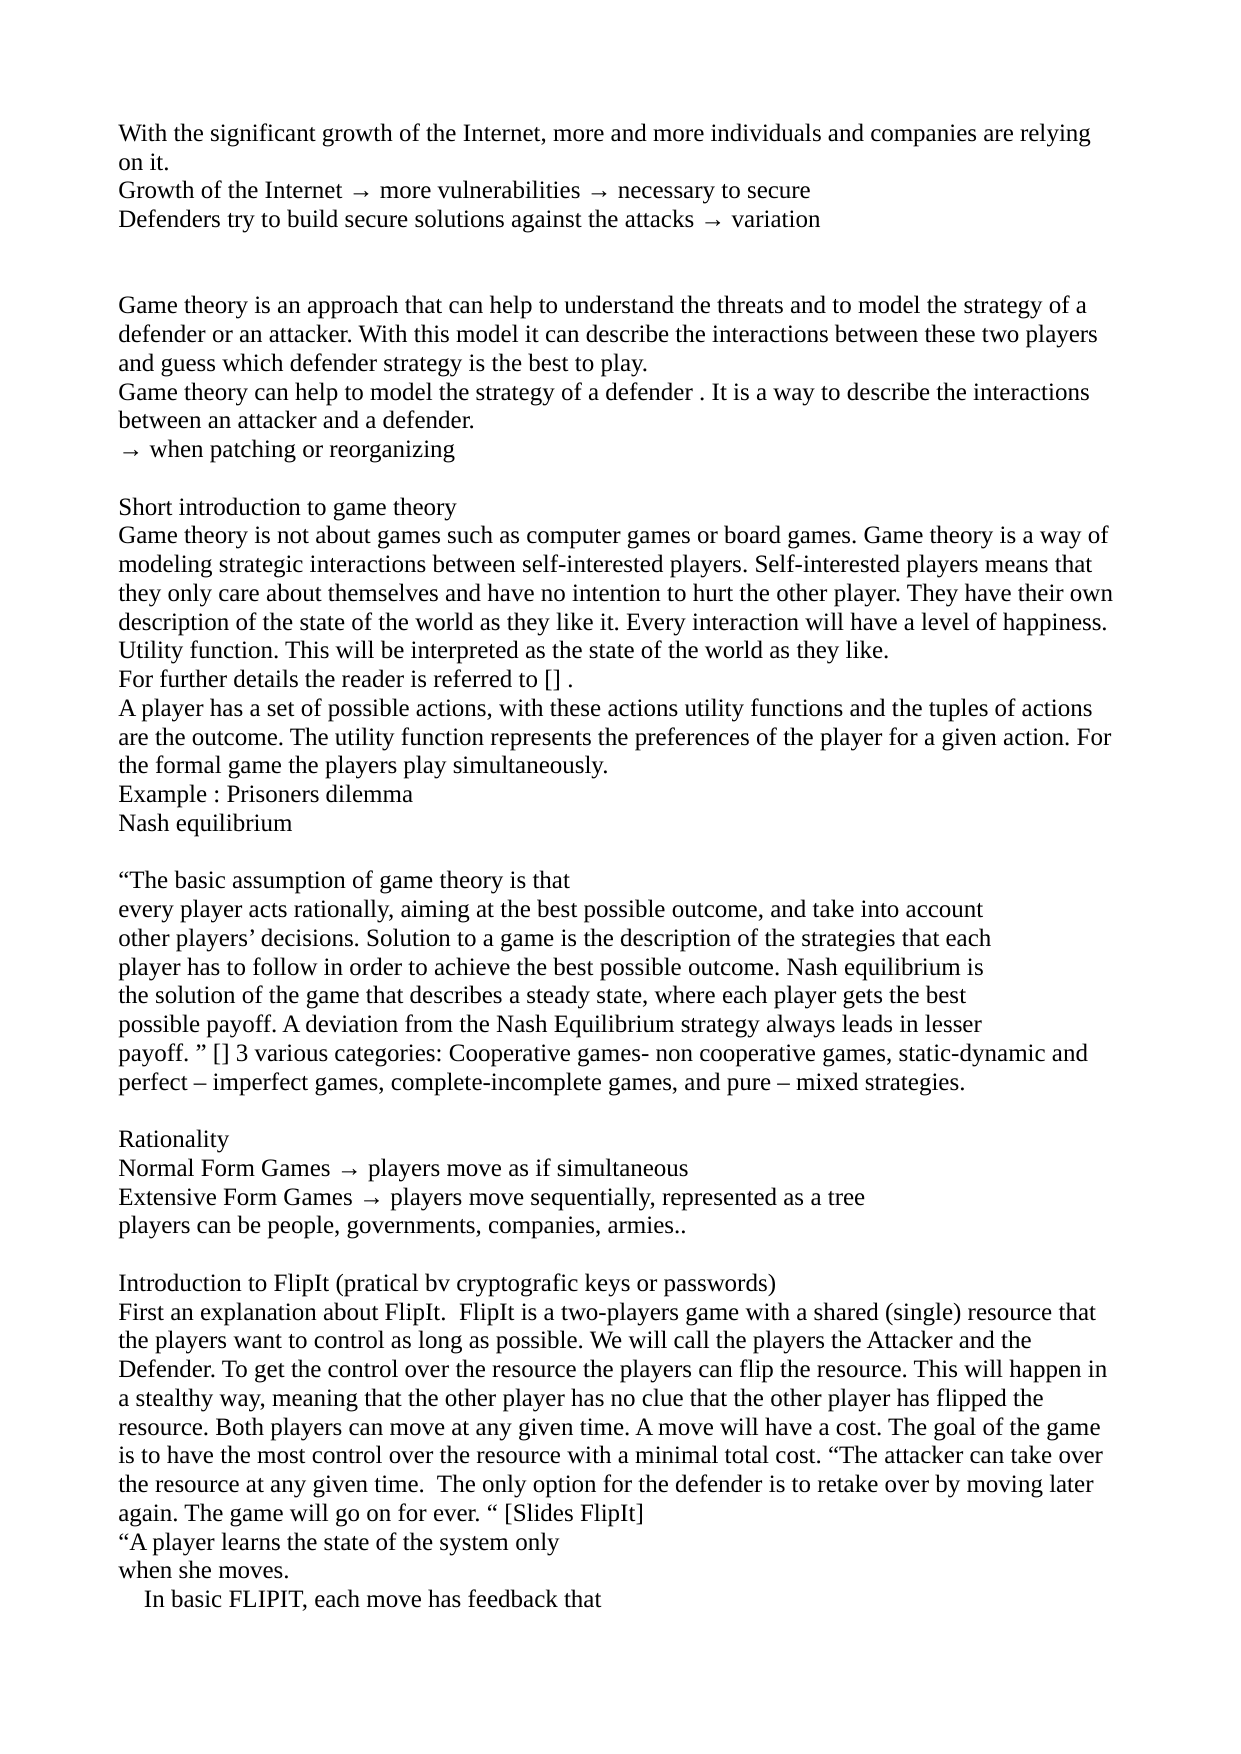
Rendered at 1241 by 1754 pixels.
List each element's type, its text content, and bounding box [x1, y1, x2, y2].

text other players’ decisions. Solution to a game is the description of the strategies that each [118, 923, 1122, 952]
text Game theory is an approach that can help to understand the threats and to model the strategy of a defender or an attacker. With this model it can describe the interactions between these two players and guess which defender strategy is the best to play. [118, 291, 1122, 377]
text Nash equilibrium [118, 808, 1122, 837]
text Rationality [118, 1124, 1122, 1153]
text → when patching or reorganizing [118, 434, 1122, 463]
text Game theory is not about games such as computer games or board games. Game theory is a way of modeling strategic interactions between self-interested players. Self-interested players means that they only care about themselves and have no intention to hurt the other player. They have their own description of the state of the world as they like it. Every interaction will have a level of happiness. Utility function. This will be interpreted as the state of the world as they like. [118, 521, 1122, 664]
text Extensive Form Games → players move sequentially, represented as a tree [118, 1182, 1122, 1211]
text With the significant growth of the Internet, more and more individuals and companies are relying on it. [118, 118, 1122, 176]
text Growth of the Internet → more vulnerabilities → necessary to secure [118, 176, 1122, 204]
text Game theory can help to model the strategy of a defender . It is a way to describe the interactions between an attacker and a defender. [118, 377, 1122, 434]
text Defenders try to build secure solutions against the attacks → variation [118, 204, 1122, 233]
text First an explanation about FlipIt. FlipIt is a two-players game with a shared (single) resource that the players want to control as long as possible. We will call the players the Attacker and the Defender. To get the control over the resource the players can flip the resource. This will happen in a stealthy way, meaning that the other player has no clue that the other player has flipped the resource. Both players can move at any given time. A move will have a cost. The goal of the game is to have the most control over the resource with a minimal total cost. “The attacker can take over the resource at any given time. The only option for the defender is to retake over by moving later again. The game will go on for ever. “ [Slides FlipIt] [118, 1297, 1122, 1527]
text when she moves. [118, 1556, 1122, 1584]
text A player has a set of possible actions, with these actions utility functions and the tuples of actions are the outcome. The utility function represents the preferences of the player for a given action. For the formal game the players play simultaneously. [118, 693, 1122, 779]
text Short introduction to game theory [118, 492, 1122, 521]
text payoff. ” [] 3 various categories: Cooperative games- non cooperative games, static-dynamic and perfect – imperfect games, complete-incomplete games, and pure – mixed strategies. [118, 1038, 1122, 1096]
text “A player learns the state of the system only [118, 1527, 1122, 1556]
text players can be people, governments, companies, armies.. [118, 1211, 1122, 1239]
text the solution of the game that describes a steady state, where each player gets the best [118, 981, 1122, 1009]
text Normal Form Games → players move as if simultaneous [118, 1153, 1122, 1182]
text possible payoff. A deviation from the Nash Equilibrium strategy always leads in lesser [118, 1009, 1122, 1038]
text For further details the reader is referred to [] . [118, 664, 1122, 693]
text  In basic FLIPIT, each move has feedback that [118, 1584, 1122, 1613]
text Example : Prisoners dilemma [118, 779, 1122, 808]
text Introduction to FlipIt (pratical bv cryptografic keys or passwords) [118, 1268, 1122, 1297]
text player has to follow in order to achieve the best possible outcome. Nash equilibrium is [118, 952, 1122, 981]
text “The basic assumption of game theory is that [118, 866, 1122, 894]
text every player acts rationally, aiming at the best possible outcome, and take into account [118, 894, 1122, 923]
